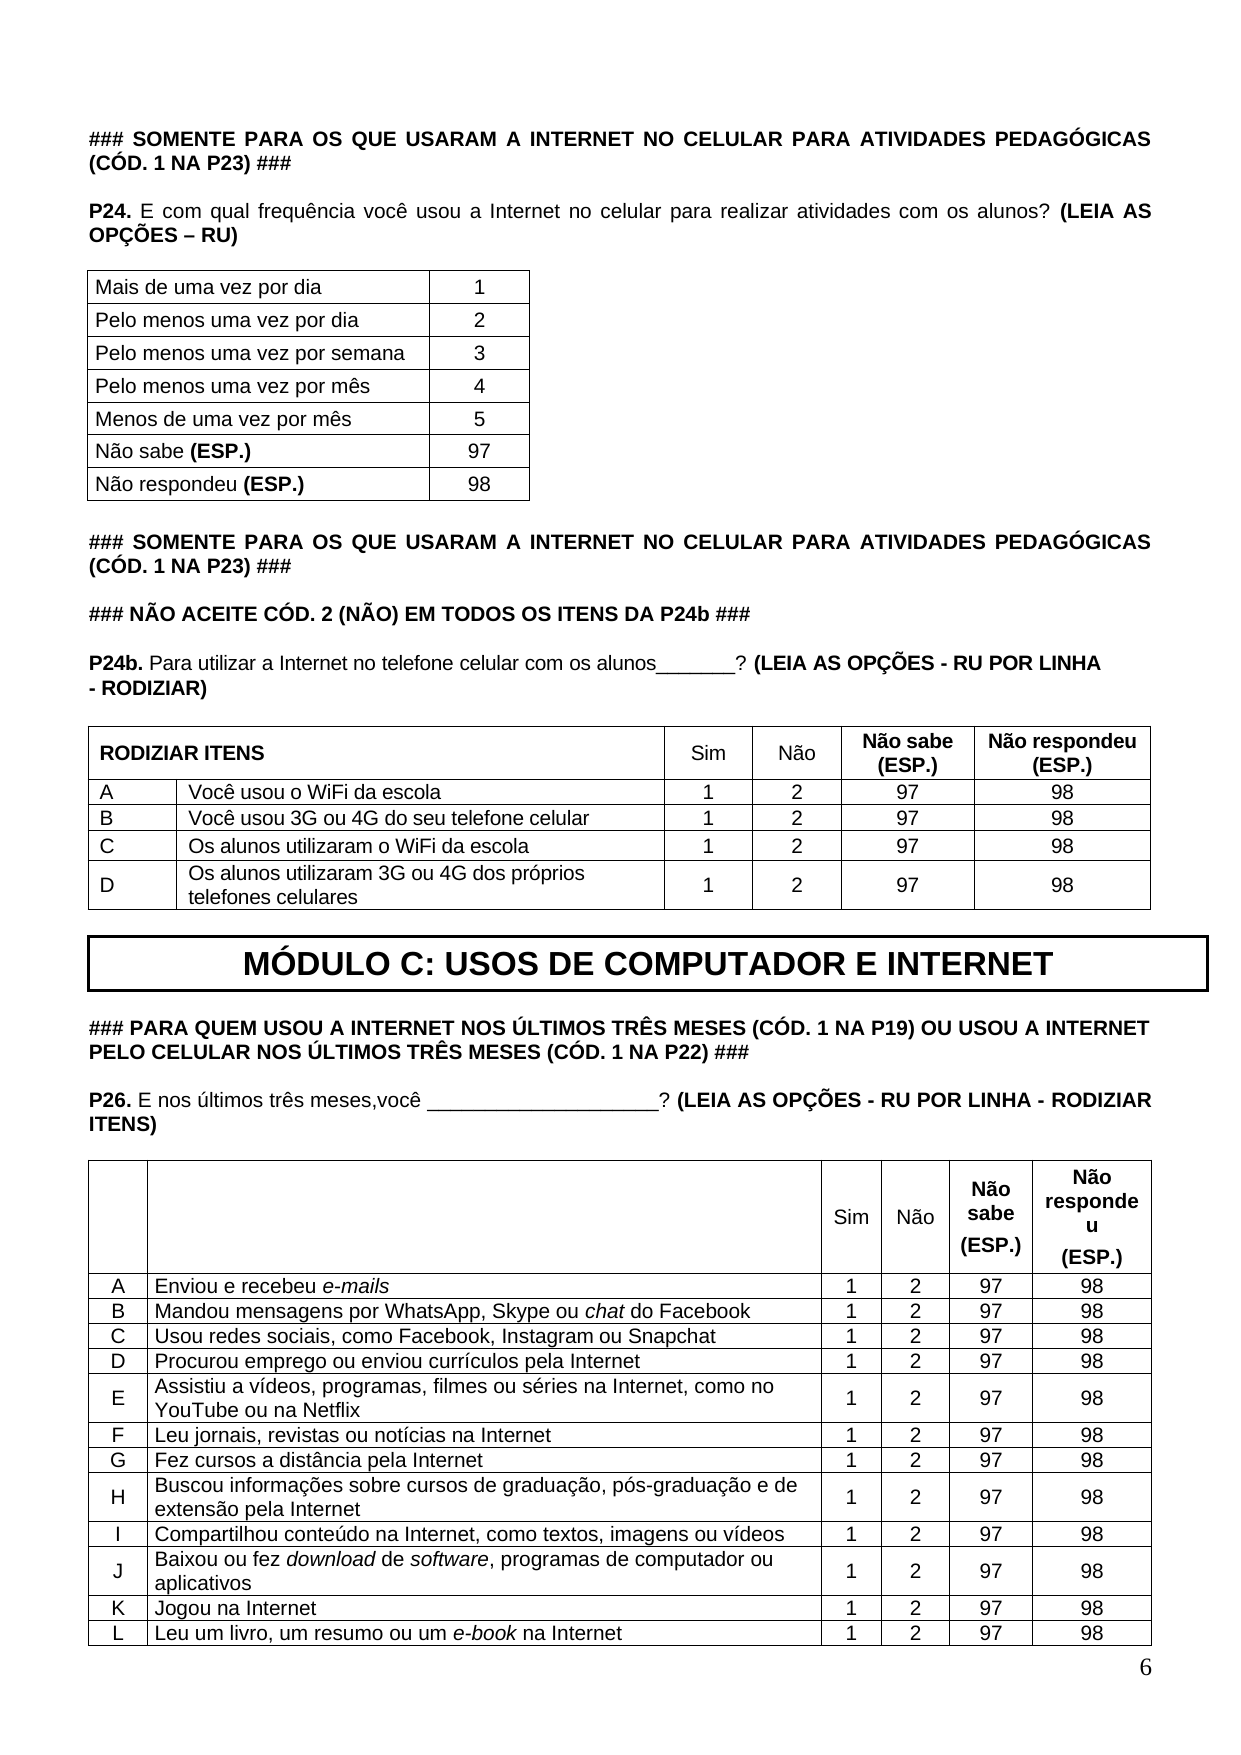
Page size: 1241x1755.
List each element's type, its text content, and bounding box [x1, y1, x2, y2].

table_cell 1 [822, 1423, 881, 1447]
table_cell Você usou 3G ou 4G do seu telefone celular [177, 805, 664, 830]
table_cell Compartilhou conteúdo na Internet, como textos, imagens ou vídeos [148, 1522, 821, 1546]
table_cell 97 [950, 1547, 1032, 1595]
table_cell 98 [1033, 1473, 1151, 1521]
table_cell 1 [822, 1522, 881, 1546]
table_cell Menos de uma vez por mês [88, 403, 429, 434]
table_cell 97 [842, 805, 974, 830]
table_cell 98 [430, 468, 529, 500]
table_cell Não sabe (ESP.) [88, 435, 429, 467]
table_header [148, 1161, 821, 1273]
table_cell 98 [975, 861, 1150, 909]
table_cell D [89, 861, 176, 909]
table_cell 98 [1033, 1596, 1151, 1620]
table_cell E [89, 1374, 147, 1422]
table_cell 1 [822, 1324, 881, 1348]
table_cell 2 [882, 1473, 949, 1521]
table_cell A [89, 1274, 147, 1298]
table_cell 98 [1033, 1349, 1151, 1373]
table_cell I [89, 1522, 147, 1546]
table_cell 1 [665, 861, 752, 909]
table_cell Mandou mensagens por WhatsApp, Skype ou chat do Facebook [148, 1299, 821, 1323]
table_cell 2 [882, 1423, 949, 1447]
table_cell K [89, 1596, 147, 1620]
table_cell B [89, 1299, 147, 1323]
table_cell 97 [430, 435, 529, 467]
table_cell 98 [1033, 1547, 1151, 1595]
table_cell 1 [822, 1349, 881, 1373]
table_header Não respondeu (ESP.) [1033, 1161, 1151, 1273]
table_cell Buscou informações sobre cursos de graduação, pós-graduação e de extensão pela Internet [148, 1473, 821, 1521]
table_cell Os alunos utilizaram 3G ou 4G dos próprios telefones celulares [177, 861, 664, 909]
table_cell Enviou e recebeu e-mails [148, 1274, 821, 1298]
text ### NÃO ACEITE CÓD. 2 (NÃO) EM TODOS OS ITENS DA P24b ### [89, 602, 1152, 626]
table_header MÓDULO C: USOS DE COMPUTADOR E INTERNET [90, 938, 1206, 989]
table_cell 1 [822, 1473, 881, 1521]
table_header Sim [822, 1161, 881, 1273]
table_cell 1 [665, 831, 752, 860]
table_cell H [89, 1473, 147, 1521]
table_cell 97 [950, 1324, 1032, 1348]
table_cell 1 [822, 1299, 881, 1323]
table_cell 2 [882, 1349, 949, 1373]
table_cell 98 [975, 831, 1150, 860]
table_cell 97 [842, 780, 974, 804]
table_cell 98 [1033, 1274, 1151, 1298]
table_cell 97 [950, 1596, 1032, 1620]
table_cell 98 [1033, 1299, 1151, 1323]
table_cell 97 [842, 861, 974, 909]
table_cell Pelo menos uma vez por mês [88, 370, 429, 402]
table_cell Os alunos utilizaram o WiFi da escola [177, 831, 664, 860]
table_cell 1 [822, 1274, 881, 1298]
text ### PARA QUEM USOU A INTERNET NOS ÚLTIMOS TRÊS MESES (CÓD. 1 NA P19) OU USOU A INTERNET PELO CELULAR NOS ÚLTIMOS TRÊS MESES (CÓD. 1 NA P22) ### [89, 1016, 1152, 1064]
table_cell A [89, 780, 176, 804]
table_cell 97 [950, 1423, 1032, 1447]
table_cell Leu um livro, um resumo ou um e-book na Internet [148, 1621, 821, 1645]
table_cell 97 [950, 1274, 1032, 1298]
table_cell 98 [1033, 1374, 1151, 1422]
table_cell 2 [753, 861, 841, 909]
table_cell 98 [1033, 1423, 1151, 1447]
table_cell 2 [882, 1448, 949, 1472]
table_cell Leu jornais, revistas ou notícias na Internet [148, 1423, 821, 1447]
table_cell 98 [975, 805, 1150, 830]
table_cell Usou redes sociais, como Facebook, Instagram ou Snapchat [148, 1324, 821, 1348]
table_header RODIZIAR ITENS [89, 727, 664, 779]
table_cell 2 [882, 1274, 949, 1298]
text P24. E com qual frequência você usou a Internet no celular para realizar atividades com os alunos? (LEIA AS OPÇÕES – RU) [89, 198, 1152, 246]
table_header 1 [430, 271, 529, 303]
table_header [89, 1161, 147, 1273]
table_cell 1 [665, 780, 752, 804]
table_cell 2 [882, 1621, 949, 1645]
table_cell 98 [1033, 1324, 1151, 1348]
table_cell Procurou emprego ou enviou currículos pela Internet [148, 1349, 821, 1373]
table_cell Pelo menos uma vez por semana [88, 337, 429, 369]
table_cell 5 [430, 403, 529, 434]
table_cell 2 [753, 831, 841, 860]
text P26. E nos últimos três meses,você ____________________? (LEIA AS OPÇÕES - RU POR LINHA - RODIZIAR ITENS) [89, 1088, 1152, 1136]
text ### SOMENTE PARA OS QUE USARAM A INTERNET NO CELULAR PARA ATIVIDADES PEDAGÓGICAS (CÓD. 1 NA P23) ### [89, 530, 1152, 578]
table_header Mais de uma vez por dia [88, 271, 429, 303]
table_cell D [89, 1349, 147, 1373]
table_cell Assistiu a vídeos, programas, filmes ou séries na Internet, como no YouTube ou na Netflix [148, 1374, 821, 1422]
table_cell 2 [753, 805, 841, 830]
table_cell 97 [950, 1473, 1032, 1521]
table_header Não [882, 1161, 949, 1273]
table_cell 97 [842, 831, 974, 860]
table_cell Você usou o WiFi da escola [177, 780, 664, 804]
table_cell 1 [665, 805, 752, 830]
table_cell 98 [1033, 1522, 1151, 1546]
table_cell 1 [822, 1621, 881, 1645]
table_cell J [89, 1547, 147, 1595]
table_cell B [89, 805, 176, 830]
table_cell 1 [822, 1547, 881, 1595]
table_cell 2 [882, 1324, 949, 1348]
table_cell C [89, 831, 176, 860]
text ### SOMENTE PARA OS QUE USARAM A INTERNET NO CELULAR PARA ATIVIDADES PEDAGÓGICAS (CÓD. 1 NA P23) ### [89, 127, 1152, 174]
table_cell 2 [882, 1374, 949, 1422]
table_cell 97 [950, 1374, 1032, 1422]
table_cell 97 [950, 1299, 1032, 1323]
table_cell 2 [882, 1596, 949, 1620]
table_cell 1 [822, 1448, 881, 1472]
table_cell 1 [822, 1596, 881, 1620]
table_cell 2 [753, 780, 841, 804]
table_cell C [89, 1324, 147, 1348]
table_cell 97 [950, 1349, 1032, 1373]
table_cell 1 [822, 1374, 881, 1422]
table_cell F [89, 1423, 147, 1447]
table_cell Baixou ou fez download de software, programas de computador ou aplicativos [148, 1547, 821, 1595]
table_cell L [89, 1621, 147, 1645]
table_cell Não respondeu (ESP.) [88, 468, 429, 500]
table_cell 98 [1033, 1448, 1151, 1472]
table_cell 98 [975, 780, 1150, 804]
table_cell 97 [950, 1621, 1032, 1645]
table_header Não sabe (ESP.) [842, 727, 974, 779]
table_cell G [89, 1448, 147, 1472]
table_cell Fez cursos a distância pela Internet [148, 1448, 821, 1472]
table_cell 98 [1033, 1621, 1151, 1645]
table_header Sim [665, 727, 752, 779]
table_header Não respondeu (ESP.) [975, 727, 1150, 779]
table_cell 97 [950, 1522, 1032, 1546]
table_cell 2 [882, 1522, 949, 1546]
table_cell Pelo menos uma vez por dia [88, 304, 429, 336]
text P24b. Para utilizar a Internet no telefone celular com os alunos_______? (LEIA AS OPÇÕES - RU POR LINHA - RODIZIAR) [89, 651, 1102, 701]
table_cell 3 [430, 337, 529, 369]
table_cell Jogou na Internet [148, 1596, 821, 1620]
table_cell 2 [882, 1299, 949, 1323]
table_cell 2 [882, 1547, 949, 1595]
table_header Não [753, 727, 841, 779]
table_cell 97 [950, 1448, 1032, 1472]
table_cell 4 [430, 370, 529, 402]
table_header Não sabe (ESP.) [950, 1161, 1032, 1273]
table_cell 2 [430, 304, 529, 336]
